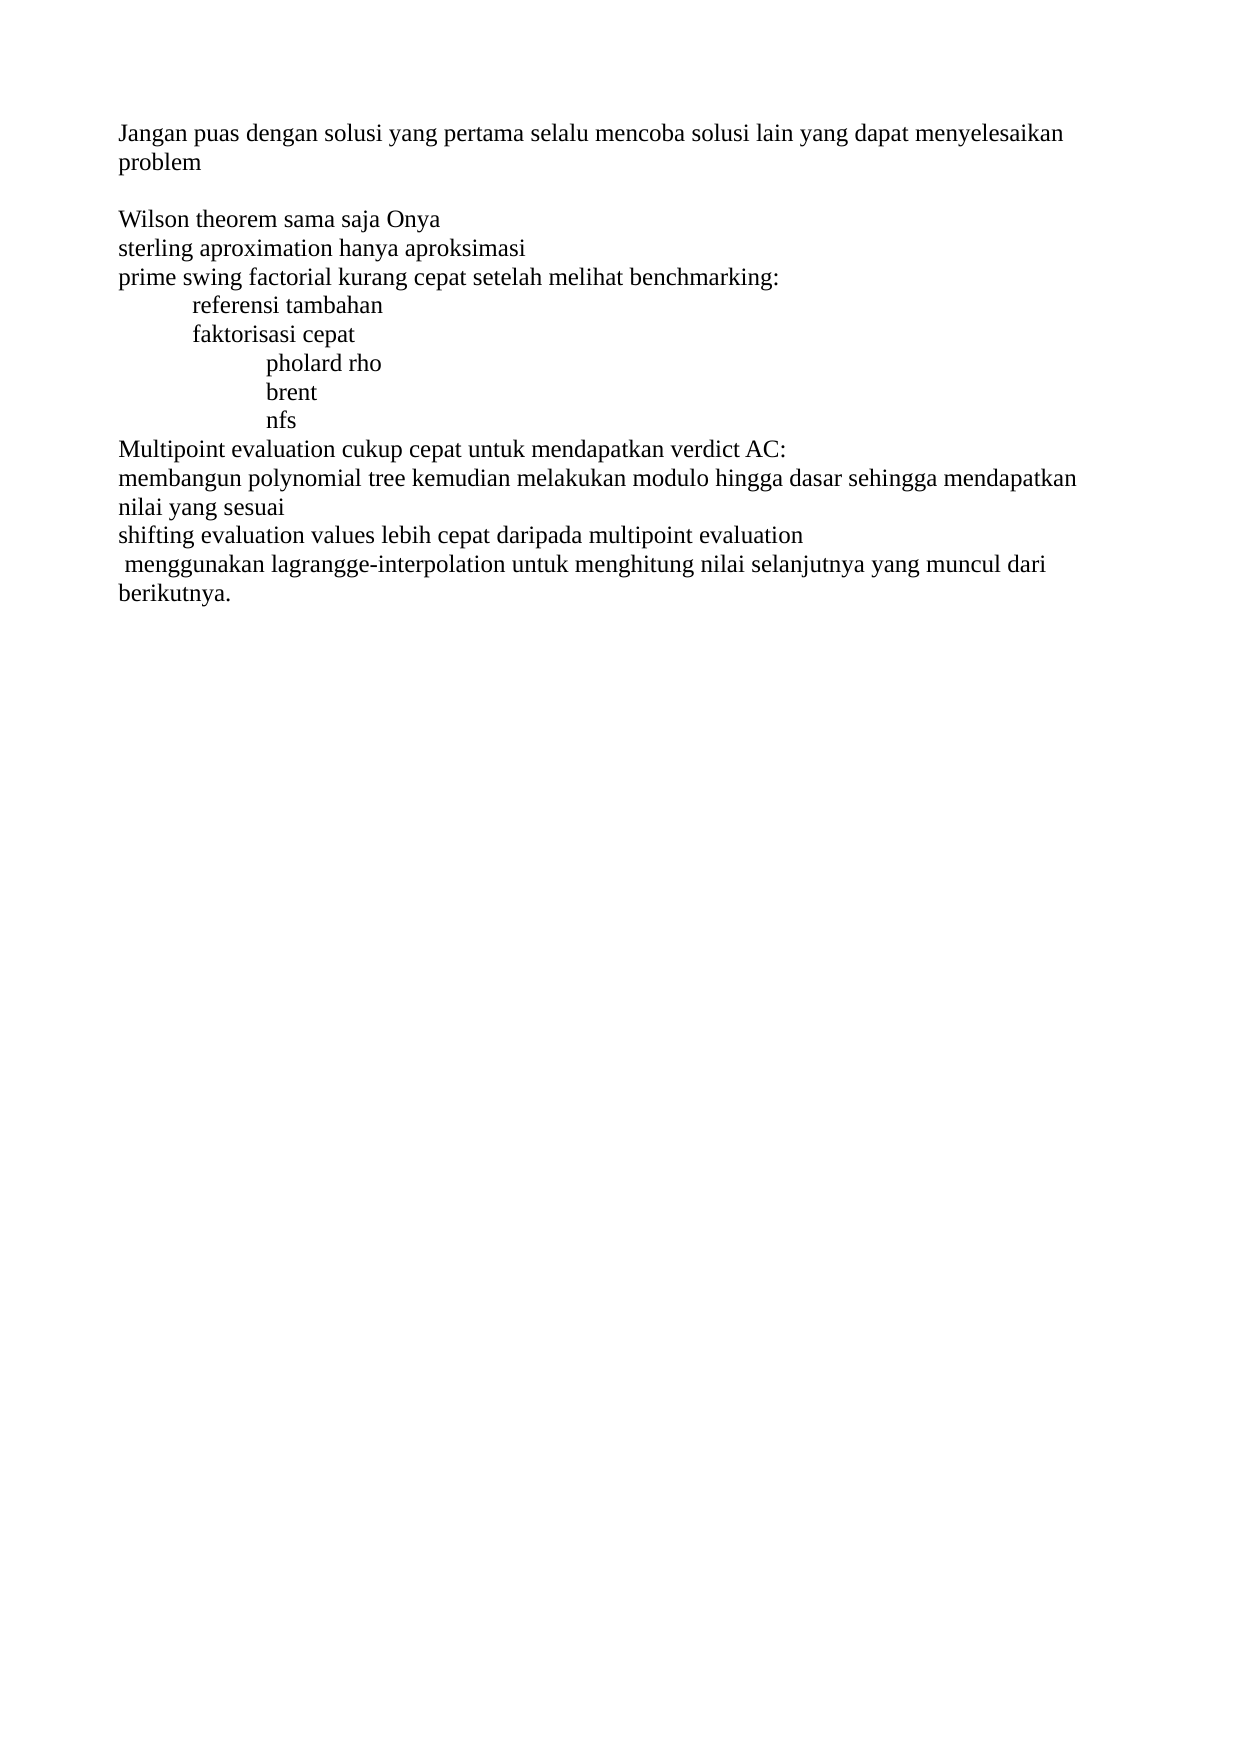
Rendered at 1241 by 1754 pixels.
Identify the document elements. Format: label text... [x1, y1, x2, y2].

text prime swing factorial kurang cepat setelah melihat benchmarking: [118, 262, 1122, 291]
text shifting evaluation values lebih cepat daripada multipoint evaluation [118, 521, 1122, 549]
text brent [118, 377, 1122, 406]
text nfs [118, 406, 1122, 434]
text membangun polynomial tree kemudian melakukan modulo hingga dasar sehingga mendapatkan nilai yang sesuai [118, 463, 1122, 521]
text Jangan puas dengan solusi yang pertama selalu mencoba solusi lain yang dapat menyelesaikan problem [118, 118, 1122, 176]
text sterling aproximation hanya aproksimasi [118, 233, 1122, 262]
text referensi tambahan [118, 291, 1122, 319]
text pholard rho [118, 348, 1122, 377]
text Wilson theorem sama saja Onya [118, 204, 1122, 233]
text menggunakan lagrangge-interpolation untuk menghitung nilai selanjutnya yang muncul dari berikutnya. [118, 549, 1122, 607]
text Multipoint evaluation cukup cepat untuk mendapatkan verdict AC: [118, 434, 1122, 463]
text faktorisasi cepat [118, 319, 1122, 348]
